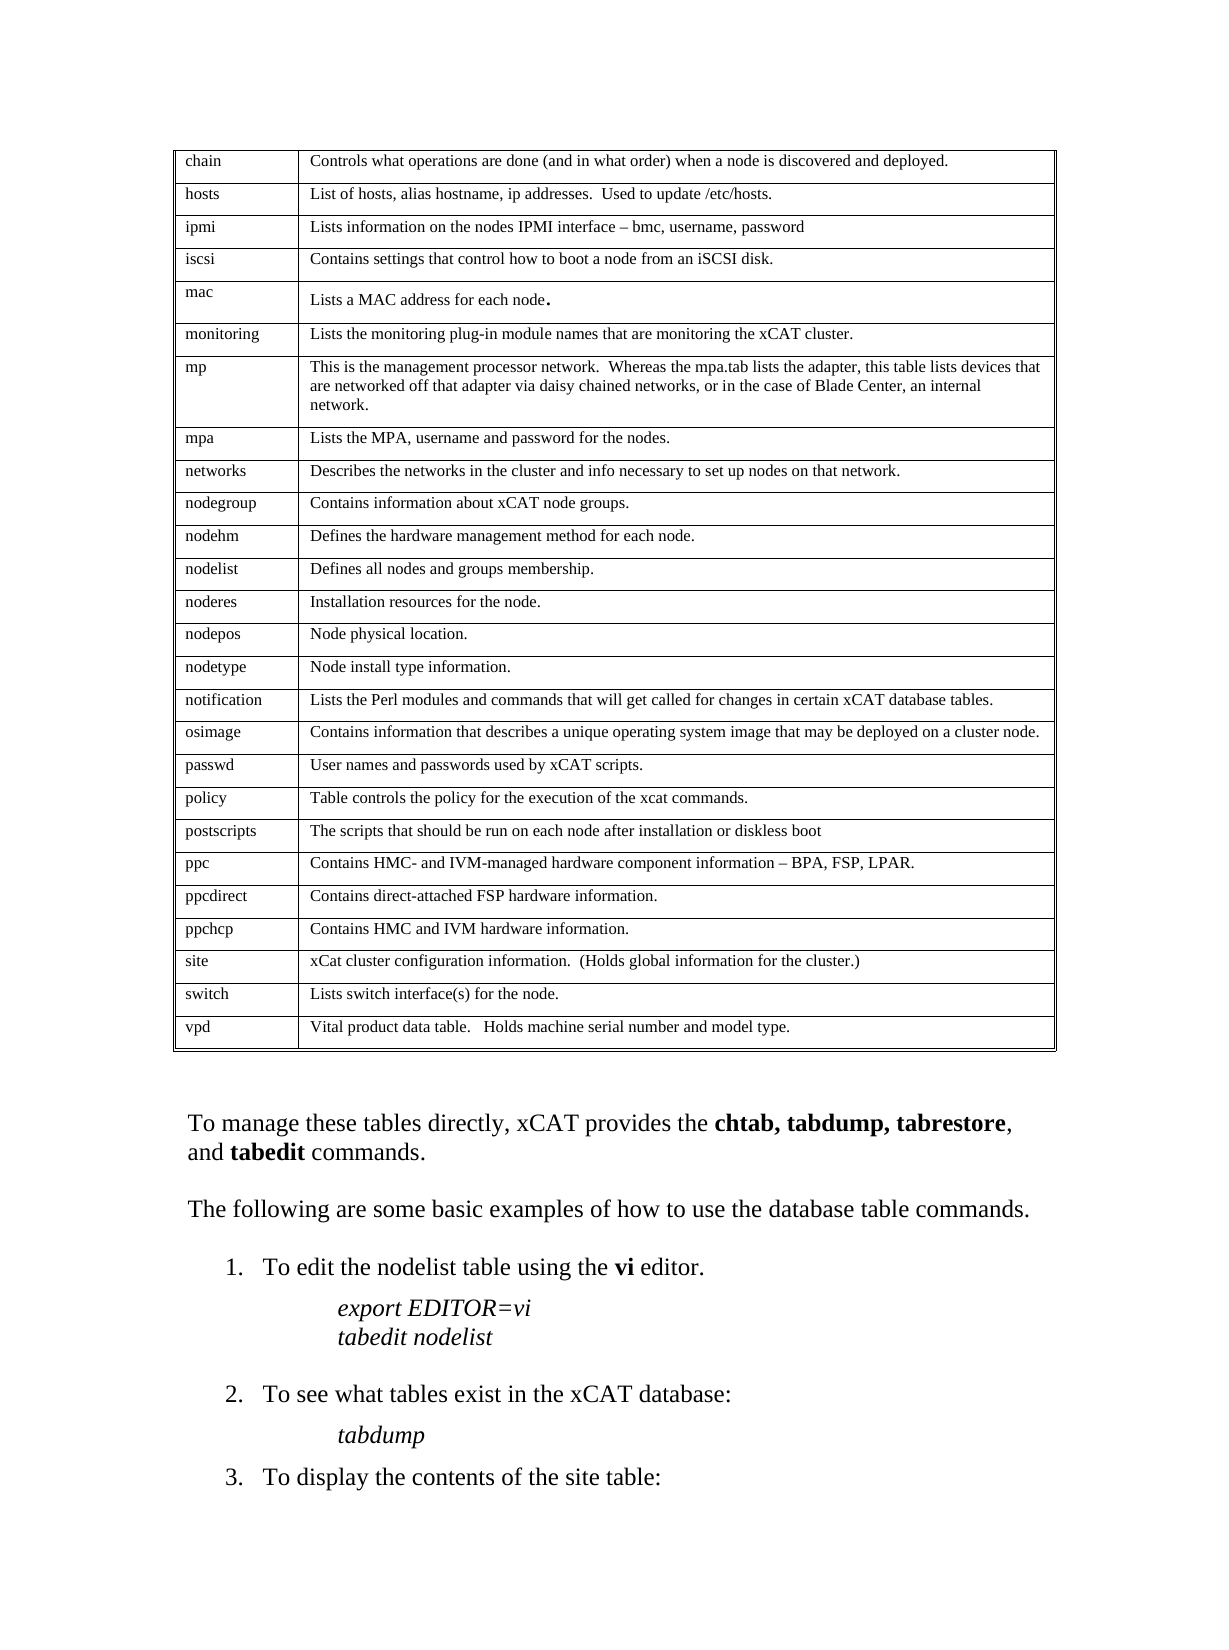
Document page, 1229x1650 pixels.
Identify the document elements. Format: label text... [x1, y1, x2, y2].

table_cell osimage [176, 722, 298, 754]
table_cell mac [176, 282, 298, 323]
table_cell Lists the monitoring plug-in module names that are monitoring the xCAT cluster. [299, 324, 1054, 356]
text export EDITOR=vi [337, 1293, 1041, 1322]
table_cell Lists switch interface(s) for the node. [299, 984, 1054, 1016]
table_cell monitoring [176, 324, 298, 356]
table_cell mpa [176, 428, 298, 459]
table_cell Contains information about xCAT node groups. [299, 493, 1054, 525]
table_cell chain [176, 151, 298, 183]
table_cell nodelist [176, 559, 298, 590]
table_cell List of hosts, alias hostname, ip addresses. Used to update /etc/hosts. [299, 184, 1054, 215]
table_cell switch [176, 984, 298, 1016]
table_cell Installation resources for the node. [299, 591, 1054, 623]
table_cell Lists the MPA, username and password for the nodes. [299, 428, 1054, 459]
table_cell Describes the networks in the cluster and info necessary to set up nodes on that network. [299, 461, 1054, 492]
table_cell ppcdirect [176, 886, 298, 917]
table_cell nodehm [176, 526, 298, 558]
table_cell Defines all nodes and groups membership. [299, 559, 1054, 590]
table_cell Vital product data table. Holds machine serial number and model type. [299, 1017, 1054, 1048]
list To display the contents of the site table: [225, 1462, 1041, 1491]
table_cell nodetype [176, 657, 298, 688]
text tabedit nodelist [337, 1322, 1041, 1351]
table_cell This is the management processor network. Whereas the mpa.tab lists the adapter, this table lists devices that are networked off that adapter via daisy chained networks, or in the case of Blade Center, an internal network. [299, 357, 1054, 427]
table_cell ipmi [176, 216, 298, 248]
table_cell ppchcp [176, 919, 298, 950]
table_cell xCat cluster configuration information. (Holds global information for the cluster.) [299, 951, 1054, 983]
table_cell The scripts that should be run on each node after installation or diskless boot [299, 820, 1054, 852]
table_cell policy [176, 788, 298, 819]
table_cell User names and passwords used by xCAT scripts. [299, 755, 1054, 787]
table_cell iscsi [176, 249, 298, 281]
text tabdump [300, 1421, 1041, 1449]
table_cell Contains settings that control how to boot a node from an iSCSI disk. [299, 249, 1054, 281]
table_cell networks [176, 461, 298, 492]
table_cell Contains direct-attached FSP hardware information. [299, 886, 1054, 917]
table_cell notification [176, 690, 298, 721]
table_cell postscripts [176, 820, 298, 852]
table_cell vpd [176, 1017, 298, 1048]
table_cell Lists information on the nodes IPMI interface – bmc, username, password [299, 216, 1054, 248]
table_cell Lists a MAC address for each node. [299, 282, 1054, 323]
table_cell hosts [176, 184, 298, 215]
text The following are some basic examples of how to use the database table commands. [187, 1194, 1041, 1223]
table_cell noderes [176, 591, 298, 623]
list To edit the nodelist table using the vi editor. [225, 1252, 1041, 1281]
table_cell Controls what operations are done (and in what order) when a node is discovered and deployed. [299, 151, 1054, 183]
table_cell nodegroup [176, 493, 298, 525]
table_cell passwd [176, 755, 298, 787]
table_cell mp [176, 357, 298, 427]
table_cell site [176, 951, 298, 983]
table_cell ppc [176, 853, 298, 885]
table_cell Contains HMC and IVM hardware information. [299, 919, 1054, 950]
table_cell Lists the Perl modules and commands that will get called for changes in certain xCAT database tables. [299, 690, 1054, 721]
table_cell Defines the hardware management method for each node. [299, 526, 1054, 558]
table_cell Contains HMC- and IVM-managed hardware component information – BPA, FSP, LPAR. [299, 853, 1054, 885]
table_cell Node physical location. [299, 624, 1054, 656]
table_cell nodepos [176, 624, 298, 656]
table_cell Node install type information. [299, 657, 1054, 688]
list To see what tables exist in the xCAT database: [225, 1379, 1041, 1408]
table_cell Contains information that describes a unique operating system image that may be deployed on a cluster node. [299, 722, 1054, 754]
table_cell Table controls the policy for the execution of the xcat commands. [299, 788, 1054, 819]
text To manage these tables directly, xCAT provides the chtab, tabdump, tabrestore, and tabedit commands. [187, 1108, 1041, 1166]
